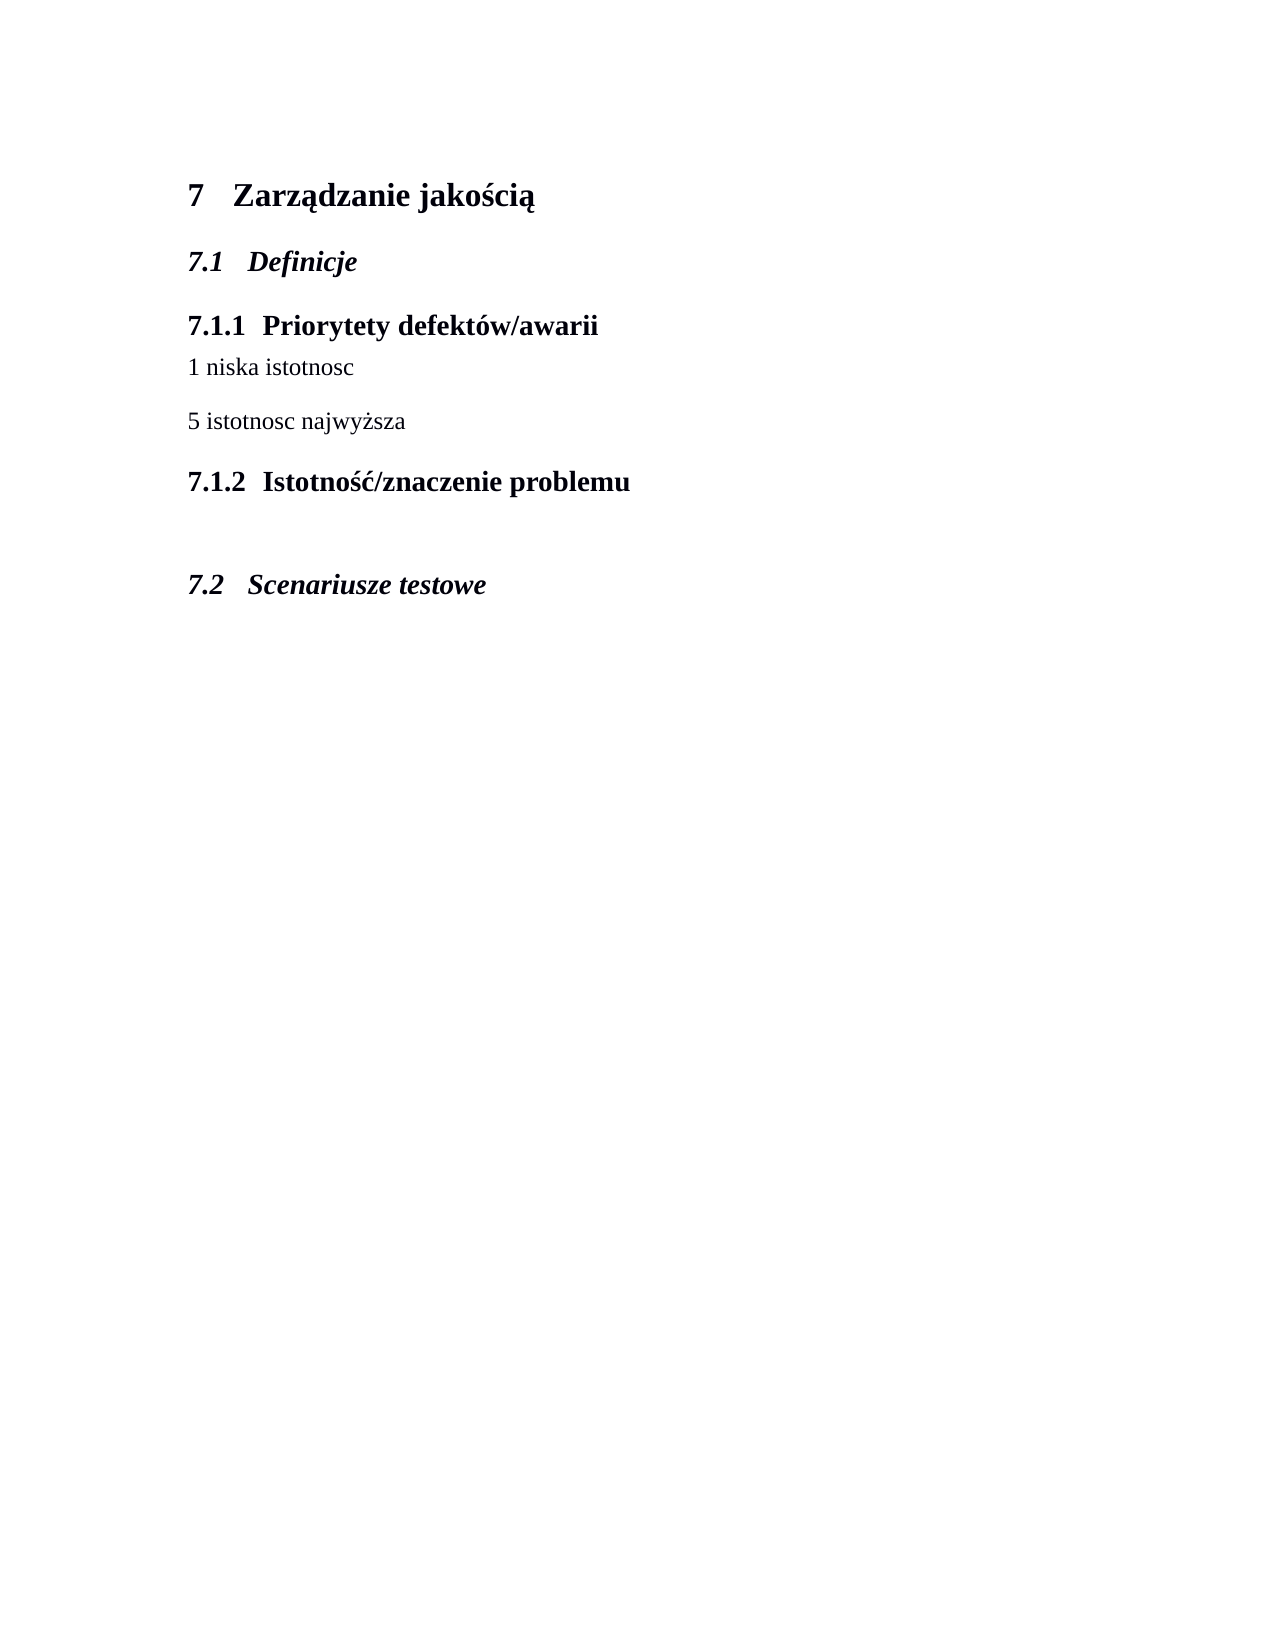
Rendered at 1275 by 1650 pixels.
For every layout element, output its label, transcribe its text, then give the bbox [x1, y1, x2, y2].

subtitle Priorytety defektów/awarii [187, 308, 1087, 341]
subtitle Istotność/znaczenie problemu [187, 464, 1087, 498]
subtitle Zarządzanie jakością [187, 175, 1087, 213]
text 1 niska istotnosc [187, 352, 1087, 381]
subtitle Scenariusze testowe [187, 567, 1087, 601]
subtitle Definicje [187, 244, 1087, 278]
text 5 istotnosc najwyższa [187, 406, 1087, 435]
